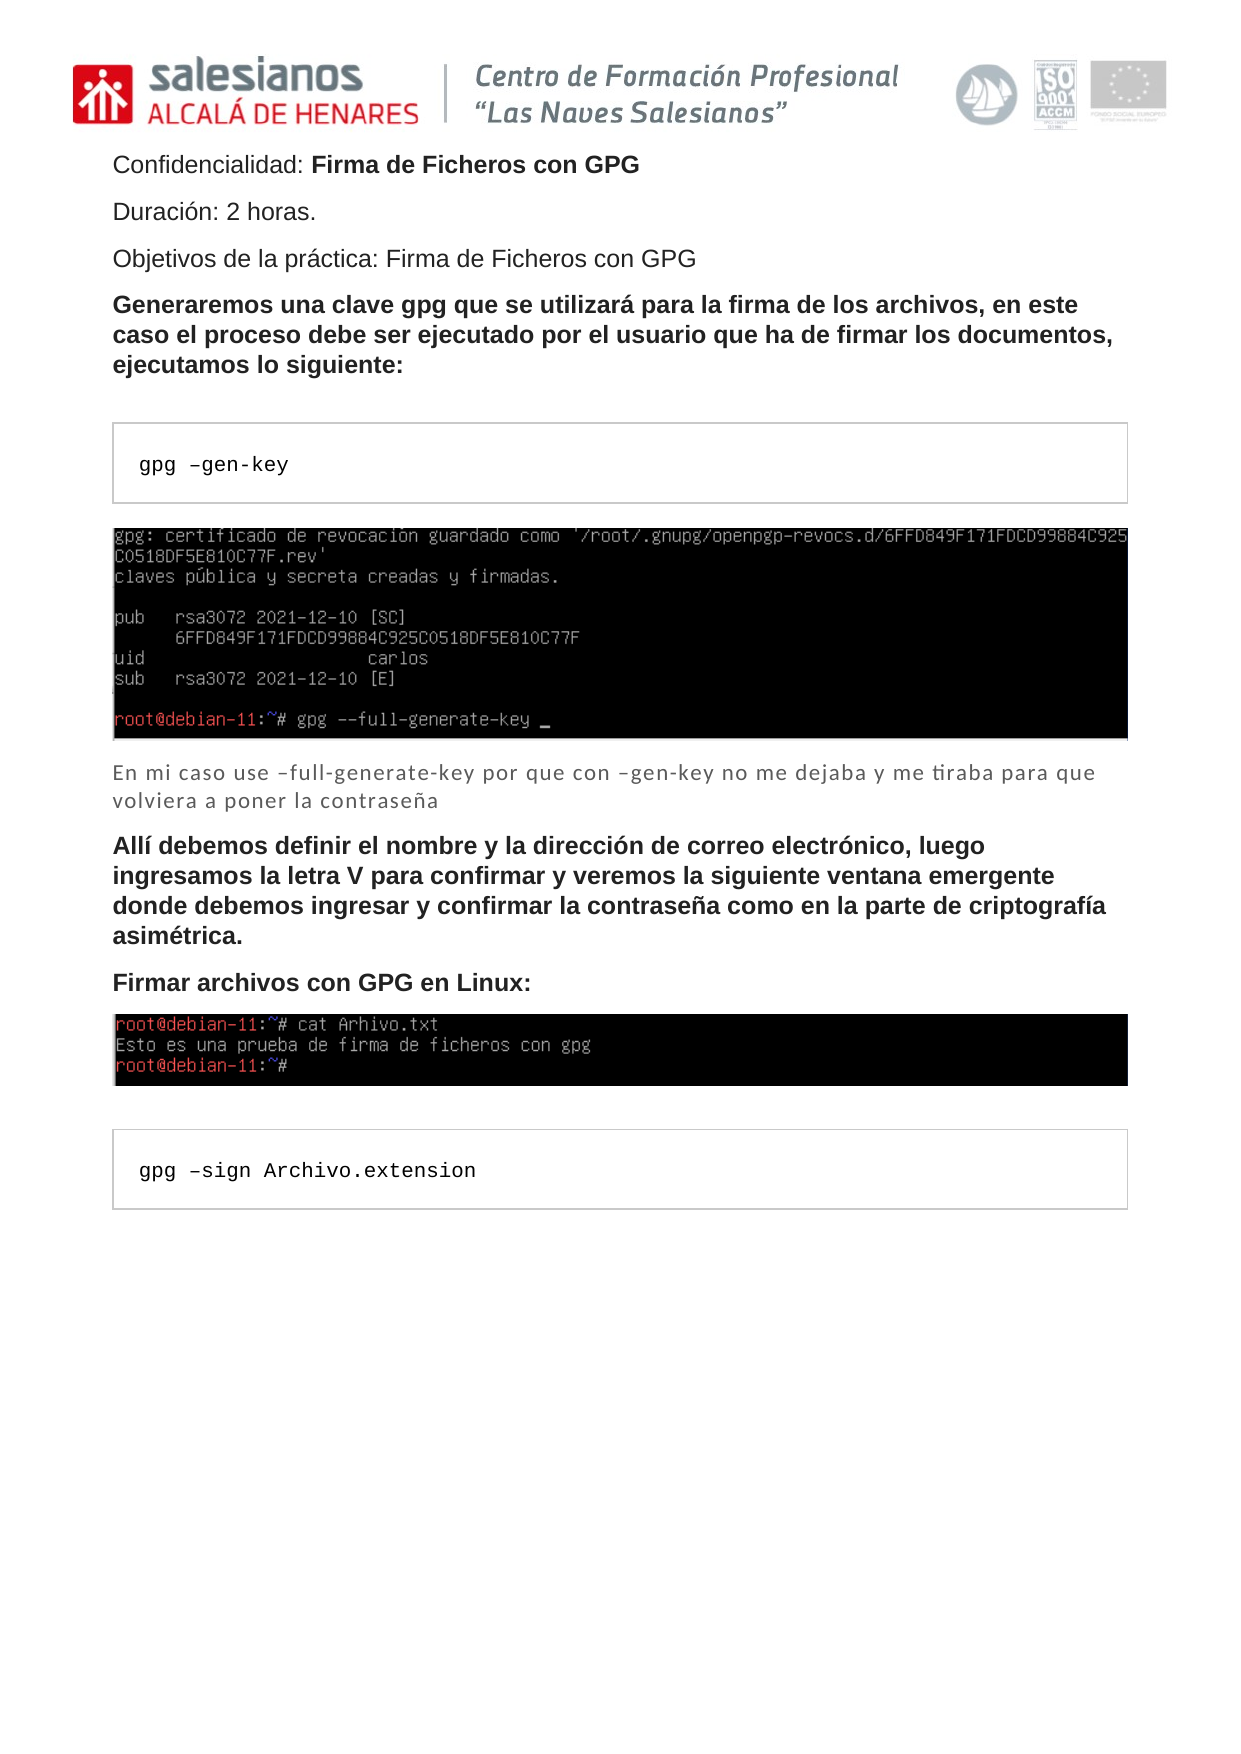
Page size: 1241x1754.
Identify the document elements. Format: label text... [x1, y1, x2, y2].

text Duración: 2 horas. [112, 197, 1128, 226]
text gpg –sign Archivo.extension [114, 1130, 1127, 1208]
text Allí debemos definir el nombre y la dirección de correo electrónico, luego ingresamos la letra V para confirmar y veremos la siguiente ventana emergente donde debemos ingresar y confirmar la contraseña como en la parte de criptografía asimétrica. [112, 831, 1128, 950]
text Firmar archivos con GPG en Linux: [112, 968, 1128, 997]
text Objetivos de la práctica: Firma de Ficheros con GPG [112, 243, 1128, 272]
text Generaremos una clave gpg que se utilizará para la firma de los archivos, en este caso el proceso debe ser ejecutado por el usuario que ha de firmar los documentos, ejecutamos lo siguiente: [112, 290, 1128, 379]
text Confidencialidad: Firma de Ficheros con GPG [112, 150, 1128, 179]
text En mi caso use –full-generate-key por que con –gen-key no me dejaba y me tiraba para que volviera a poner la contraseña [112, 758, 1128, 814]
text gpg –gen-key [114, 424, 1127, 502]
